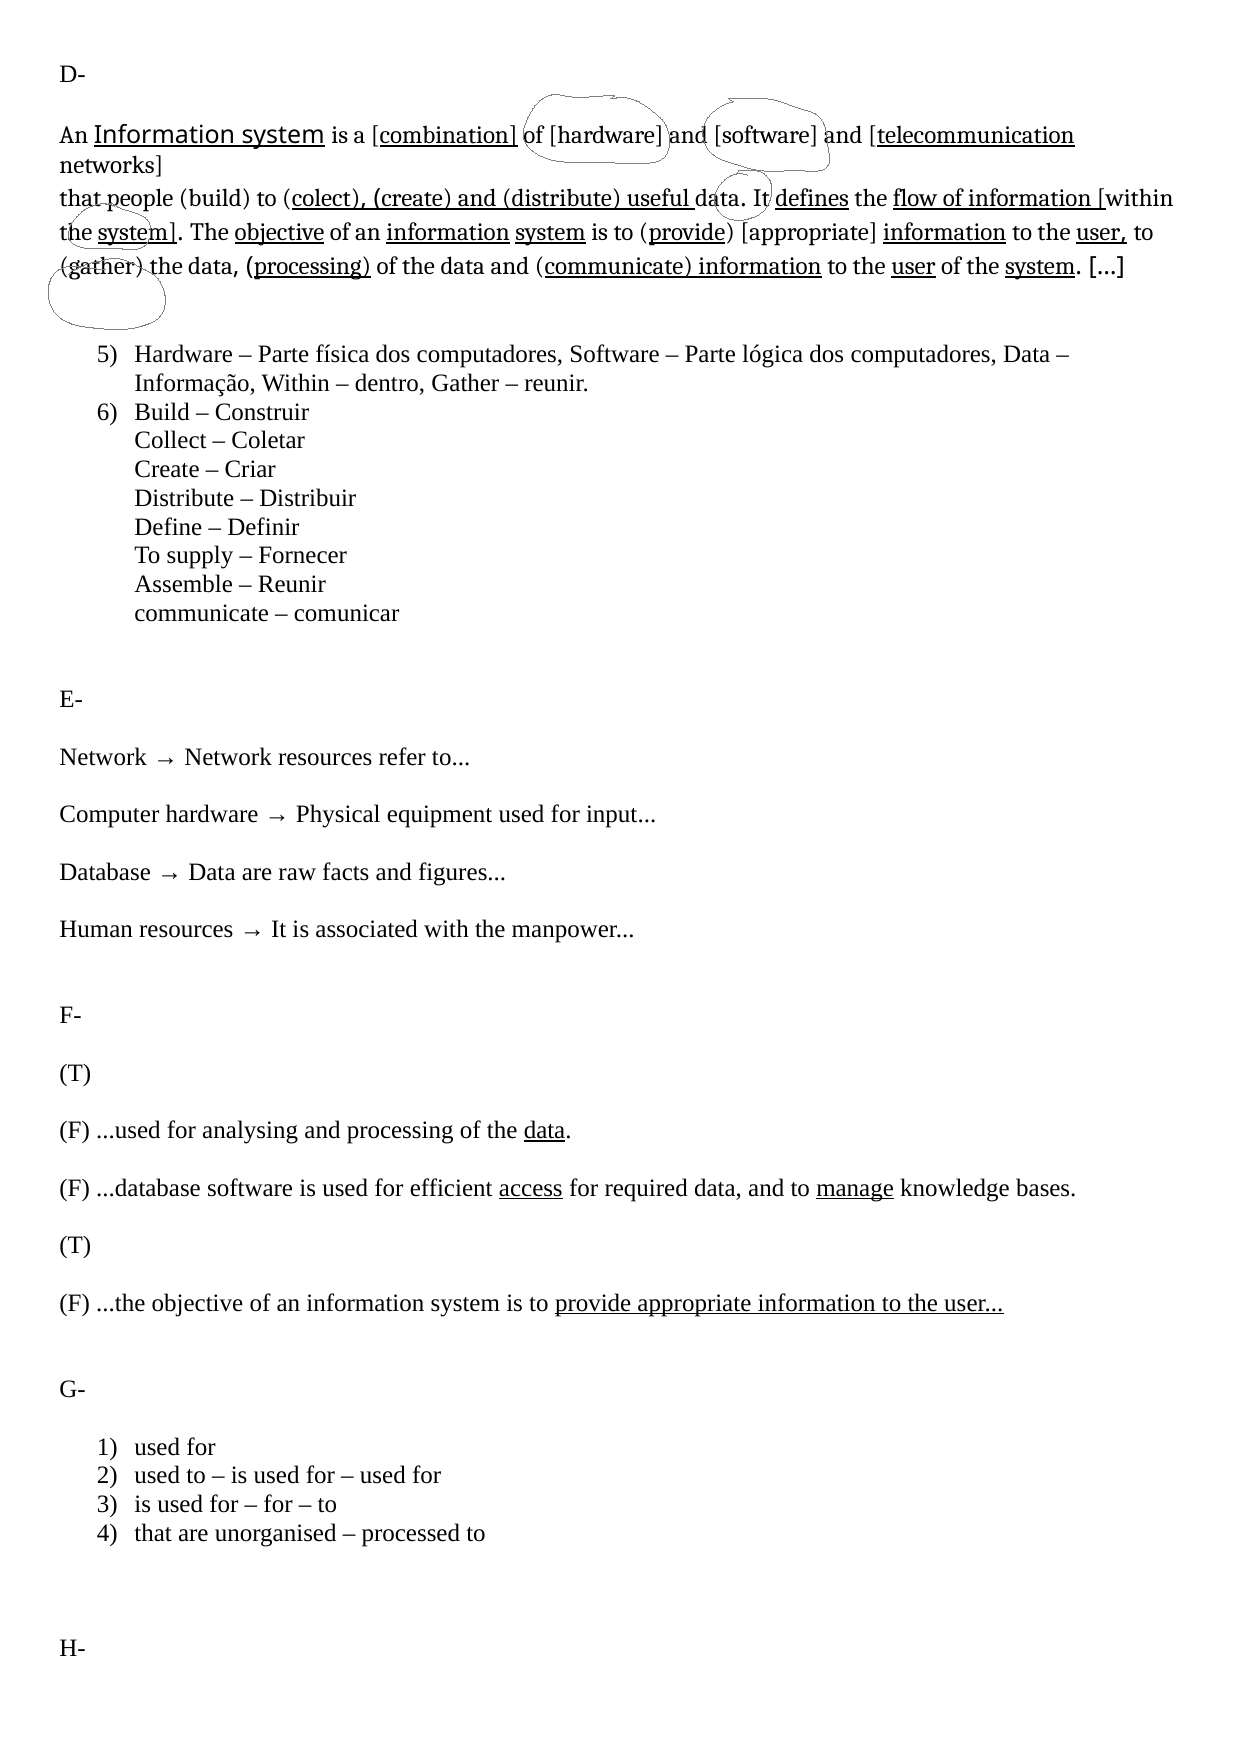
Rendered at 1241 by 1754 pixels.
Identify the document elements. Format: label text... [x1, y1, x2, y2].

text Database → Data are raw facts and figures... [59, 857, 1181, 885]
text (F) ...the objective of an information system is to provide appropriate information to the user... [59, 1288, 1181, 1317]
text the system]. The objective of an information system is to (provide) [appropriate] information to the user, to [59, 213, 1181, 247]
text Network → Network resources refer to... [59, 742, 1181, 770]
list communicate – comunicar [97, 598, 1181, 627]
list Assemble – Reunir [97, 569, 1181, 598]
list used for [97, 1432, 1181, 1460]
list used to – is used for – used for [97, 1460, 1181, 1489]
text Computer hardware → Physical equipment used for input... [59, 799, 1181, 828]
list that are unorganised – processed to [97, 1518, 1181, 1547]
list Distribute – Distribuir [97, 483, 1181, 512]
text G- [59, 1374, 1181, 1403]
text (F) ...database software is used for efficient access for required data, and to manage knowledge bases. [59, 1173, 1181, 1202]
text (T) [59, 1058, 1181, 1087]
text E- [59, 684, 1181, 713]
list Hardware – Parte física dos computadores, Software – Parte lógica dos computadores, Data – Informação, Within – dentro, Gather – reunir. [97, 339, 1181, 397]
text (T) [59, 1230, 1181, 1259]
text D- [59, 59, 1181, 88]
list Build – Construir [97, 397, 1181, 425]
text that people (build) to (colect), (create) and (distribute) useful data. It defines the flow of information [within [59, 179, 1181, 213]
list To supply – Fornecer [97, 540, 1181, 569]
list Collect – Coletar [97, 425, 1181, 454]
text (gather) the data, (processing) of the data and (communicate) information to the user of the system. […] [59, 247, 1181, 282]
list is used for – for – to [97, 1489, 1181, 1518]
text H- [59, 1633, 1181, 1662]
list Create – Criar [97, 454, 1181, 483]
text F- [59, 1000, 1181, 1029]
text An Information system is a [combination] of [hardware] and [software] and [telecommunication networks] [59, 117, 1181, 179]
text Human resources → It is associated with the manpower... [59, 914, 1181, 943]
list Define – Definir [97, 512, 1181, 540]
text (F) ...used for analysing and processing of the data. [59, 1115, 1181, 1144]
